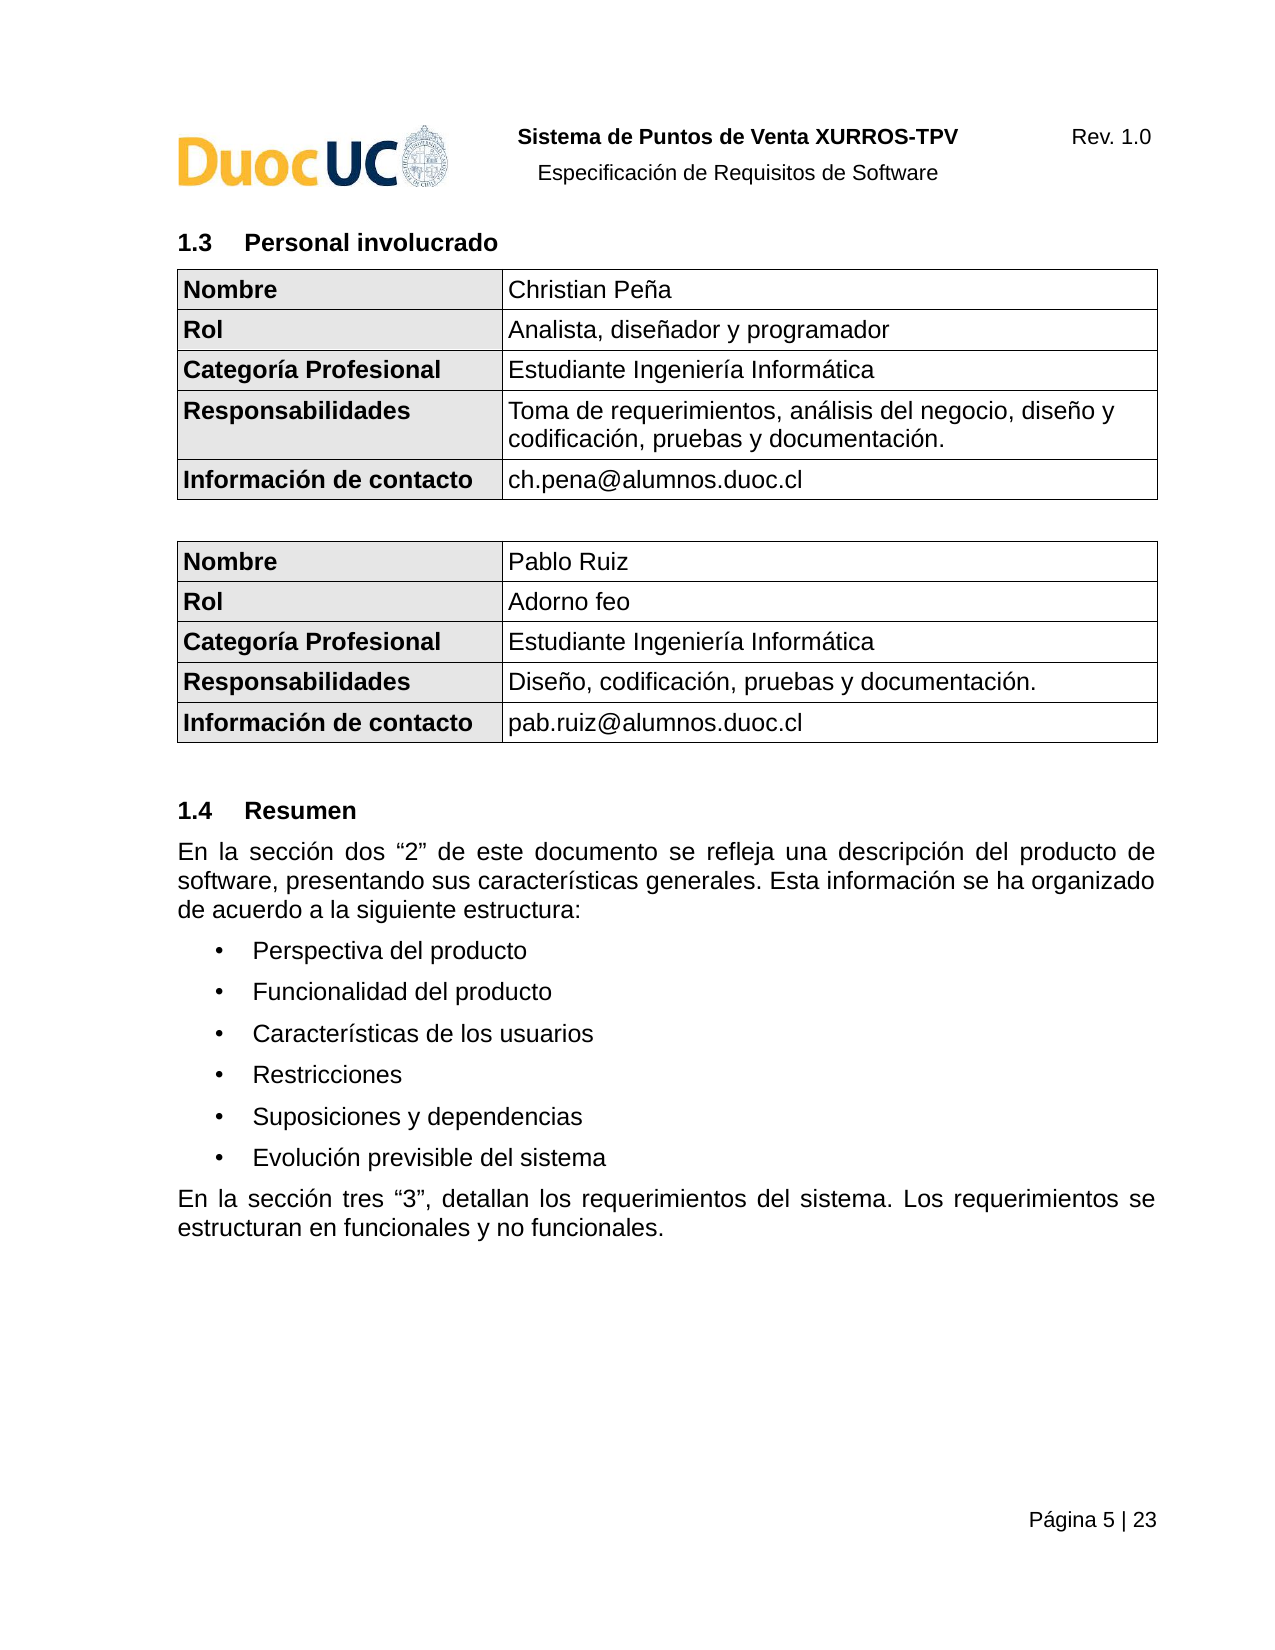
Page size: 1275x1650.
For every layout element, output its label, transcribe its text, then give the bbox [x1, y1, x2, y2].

text En la sección tres “3”, detallan los requerimientos del sistema. Los requerimientos se estructuran en funcionales y no funcionales. [177, 1184, 1157, 1242]
table_cell Responsabilidades [178, 391, 502, 459]
table_cell Estudiante Ingeniería Informática [503, 622, 1157, 662]
subtitle Resumen [177, 796, 1157, 825]
table_cell ch.pena@alumnos.duoc.cl [503, 460, 1157, 499]
table_cell pab.ruiz@alumnos.duoc.cl [503, 703, 1157, 742]
table_cell Categoría Profesional [178, 351, 502, 390]
table_cell Diseño, codificación, pruebas y documentación. [503, 663, 1157, 702]
table_cell Adorno feo [503, 582, 1157, 621]
table_header Nombre [178, 270, 502, 309]
text En la sección dos “2” de este documento se refleja una descripción del producto de software, presentando sus características generales. Esta información se ha organizado de acuerdo a la siguiente estructura: [177, 837, 1157, 923]
table_cell Rol [178, 582, 502, 621]
subtitle Personal involucrado [177, 228, 1157, 256]
table_cell Categoría Profesional [178, 622, 502, 662]
table_cell Información de contacto [178, 703, 502, 742]
table_header Pablo Ruiz [503, 542, 1157, 581]
list Restricciones [215, 1060, 1157, 1089]
table_cell Rol [178, 310, 502, 349]
list Perspectiva del producto [215, 936, 1157, 965]
list Características de los usuarios [215, 1019, 1157, 1048]
table_cell Responsabilidades [178, 663, 502, 702]
picture [178, 125, 449, 187]
table_cell Información de contacto [178, 460, 502, 499]
list Funcionalidad del producto [215, 977, 1157, 1006]
table_cell Estudiante Ingeniería Informática [503, 351, 1157, 390]
table_cell Toma de requerimientos, análisis del negocio, diseño y codificación, pruebas y documentación. [503, 391, 1157, 459]
table_header Nombre [178, 542, 502, 581]
list Suposiciones y dependencias [215, 1101, 1157, 1130]
list Evolución previsible del sistema [215, 1143, 1157, 1172]
table_header Christian Peña [503, 270, 1157, 309]
table_cell Analista, diseñador y programador [503, 310, 1157, 349]
